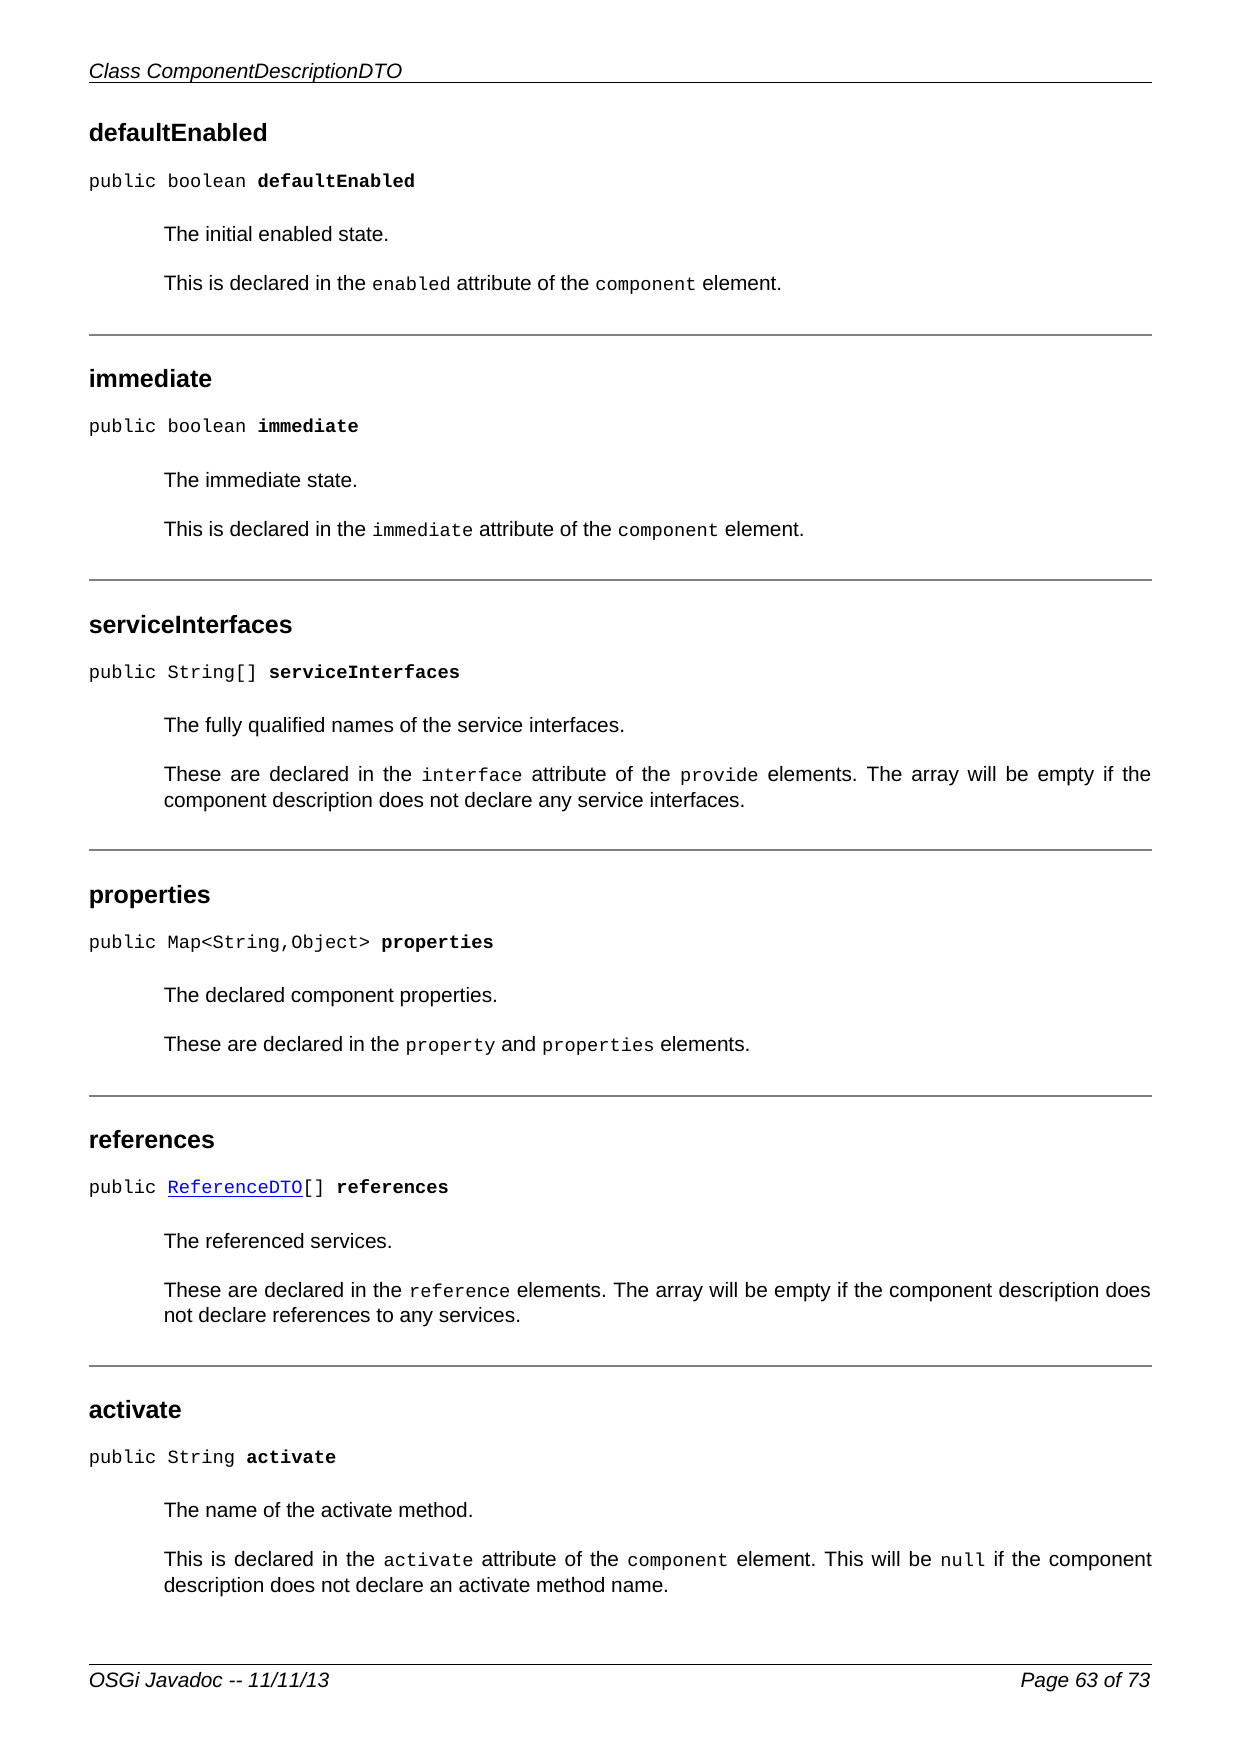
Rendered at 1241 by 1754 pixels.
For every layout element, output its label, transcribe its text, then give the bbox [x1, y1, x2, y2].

text These are declared in the interface attribute of the provide elements. The array will be empty if the component description does not declare any service interfaces. [163, 762, 1152, 811]
text The fully qualified names of the service interfaces. [163, 713, 1152, 737]
text The initial enabled state. [163, 222, 1152, 246]
text public boolean defaultEnabled [88, 171, 1152, 193]
subtitle defaultEnabled [88, 118, 1152, 147]
text This is declared in the immediate attribute of the component element. [163, 516, 1152, 542]
text The name of the activate method. [163, 1498, 1152, 1522]
text This is declared in the activate attribute of the component element. This will be null if the component description does not declare an activate method name. [163, 1547, 1152, 1596]
subtitle activate [88, 1395, 1152, 1424]
text public String[] serviceInterfaces [88, 663, 1152, 684]
text The declared component properties. [163, 983, 1152, 1007]
subtitle properties [88, 879, 1152, 908]
text public boolean immediate [88, 417, 1152, 438]
text The immediate state. [163, 467, 1152, 491]
text public ReferenceDTO[] references [88, 1178, 1152, 1199]
text This is declared in the enabled attribute of the component element. [163, 271, 1152, 296]
text The referenced services. [163, 1229, 1152, 1253]
text These are declared in the property and properties elements. [163, 1032, 1152, 1057]
subtitle references [88, 1125, 1152, 1154]
subtitle serviceInterfaces [88, 610, 1152, 639]
subtitle immediate [88, 364, 1152, 393]
text public String activate [88, 1448, 1152, 1469]
text These are declared in the reference elements. The array will be empty if the component description does not declare references to any services. [163, 1278, 1152, 1327]
text public Map<String,Object> properties [88, 932, 1152, 954]
